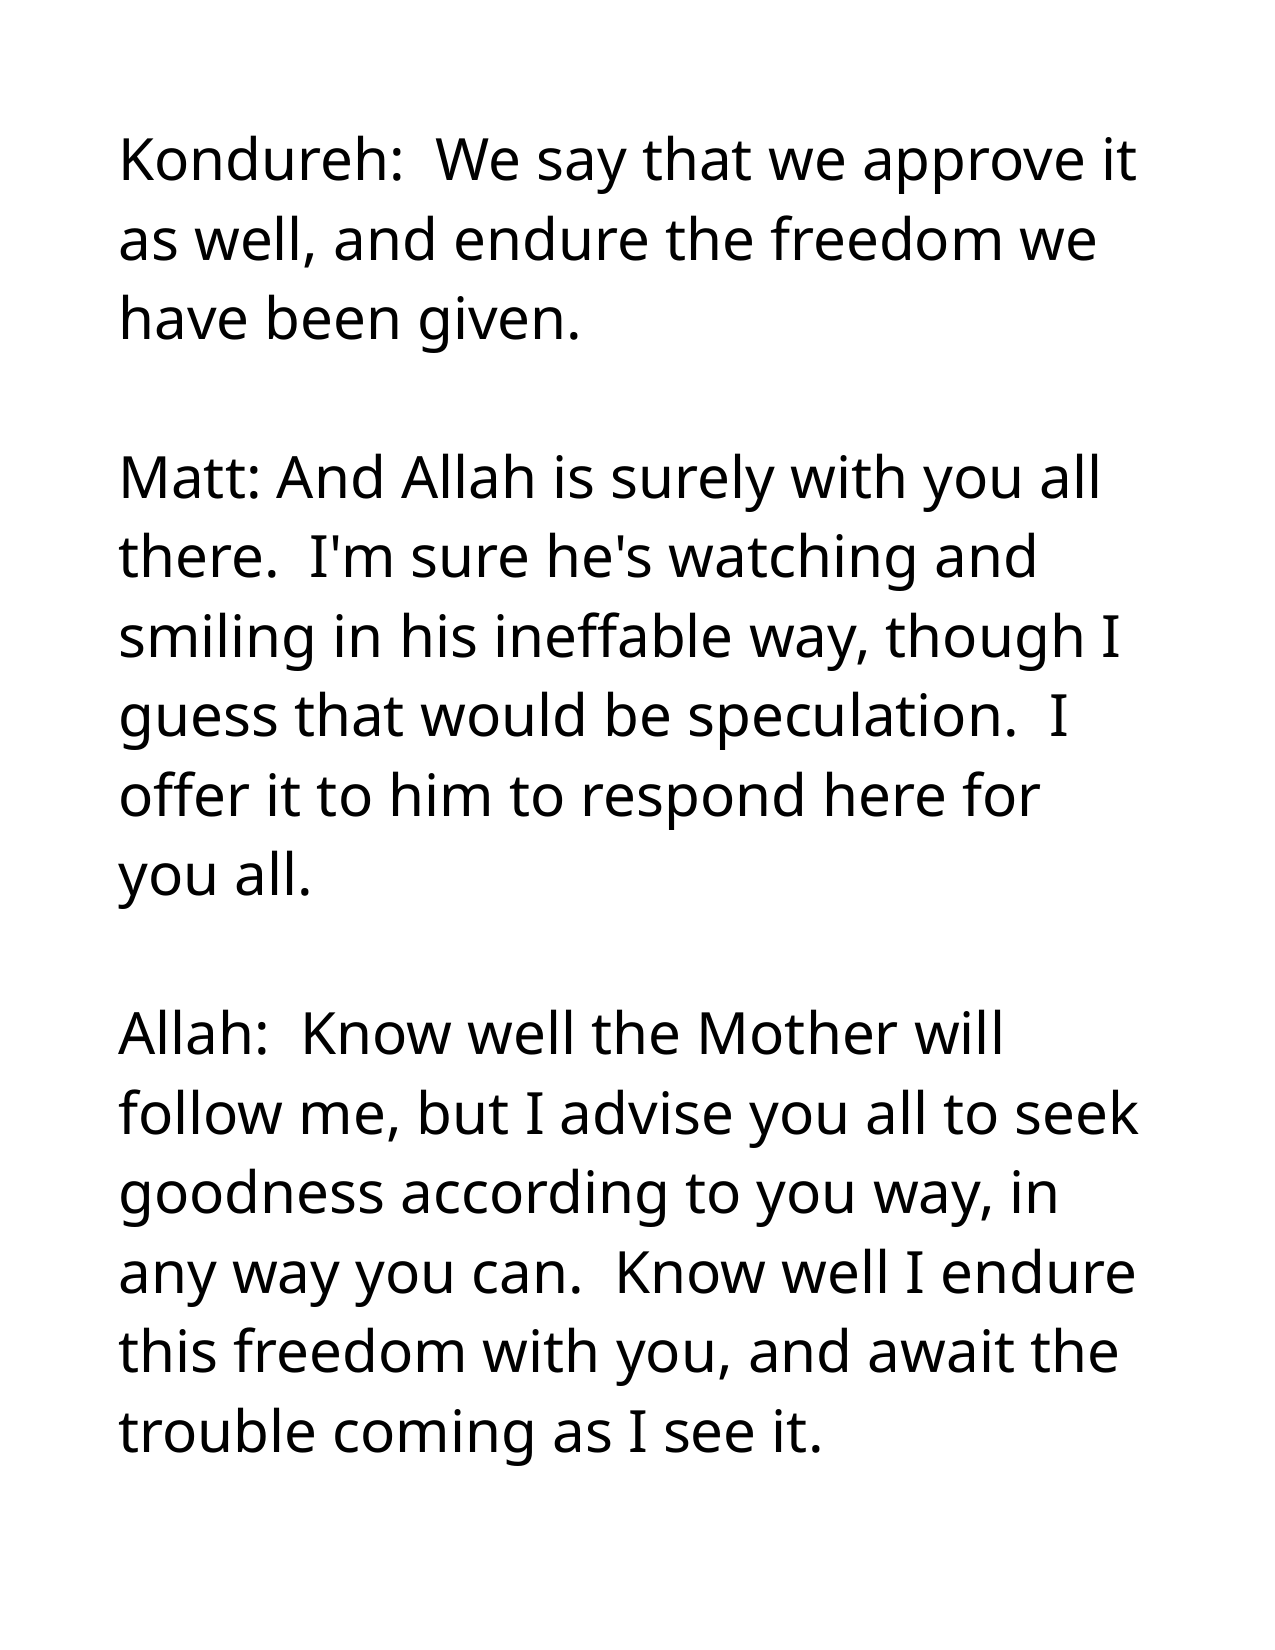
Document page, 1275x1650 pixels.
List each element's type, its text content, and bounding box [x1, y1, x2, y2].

text Matt: And Allah is surely with you all there. I'm sure he's watching and smiling in his ineffable way, though I guess that would be speculation. I offer it to him to respond here for you all. [118, 436, 1157, 913]
text Kondureh: We say that we approve it as well, and endure the freedom we have been given. [118, 118, 1157, 357]
text Allah: Know well the Mother will follow me, but I advise you all to seek goodness according to you way, in any way you can. Know well I endure this freedom with you, and await the trouble coming as I see it. [118, 992, 1157, 1469]
